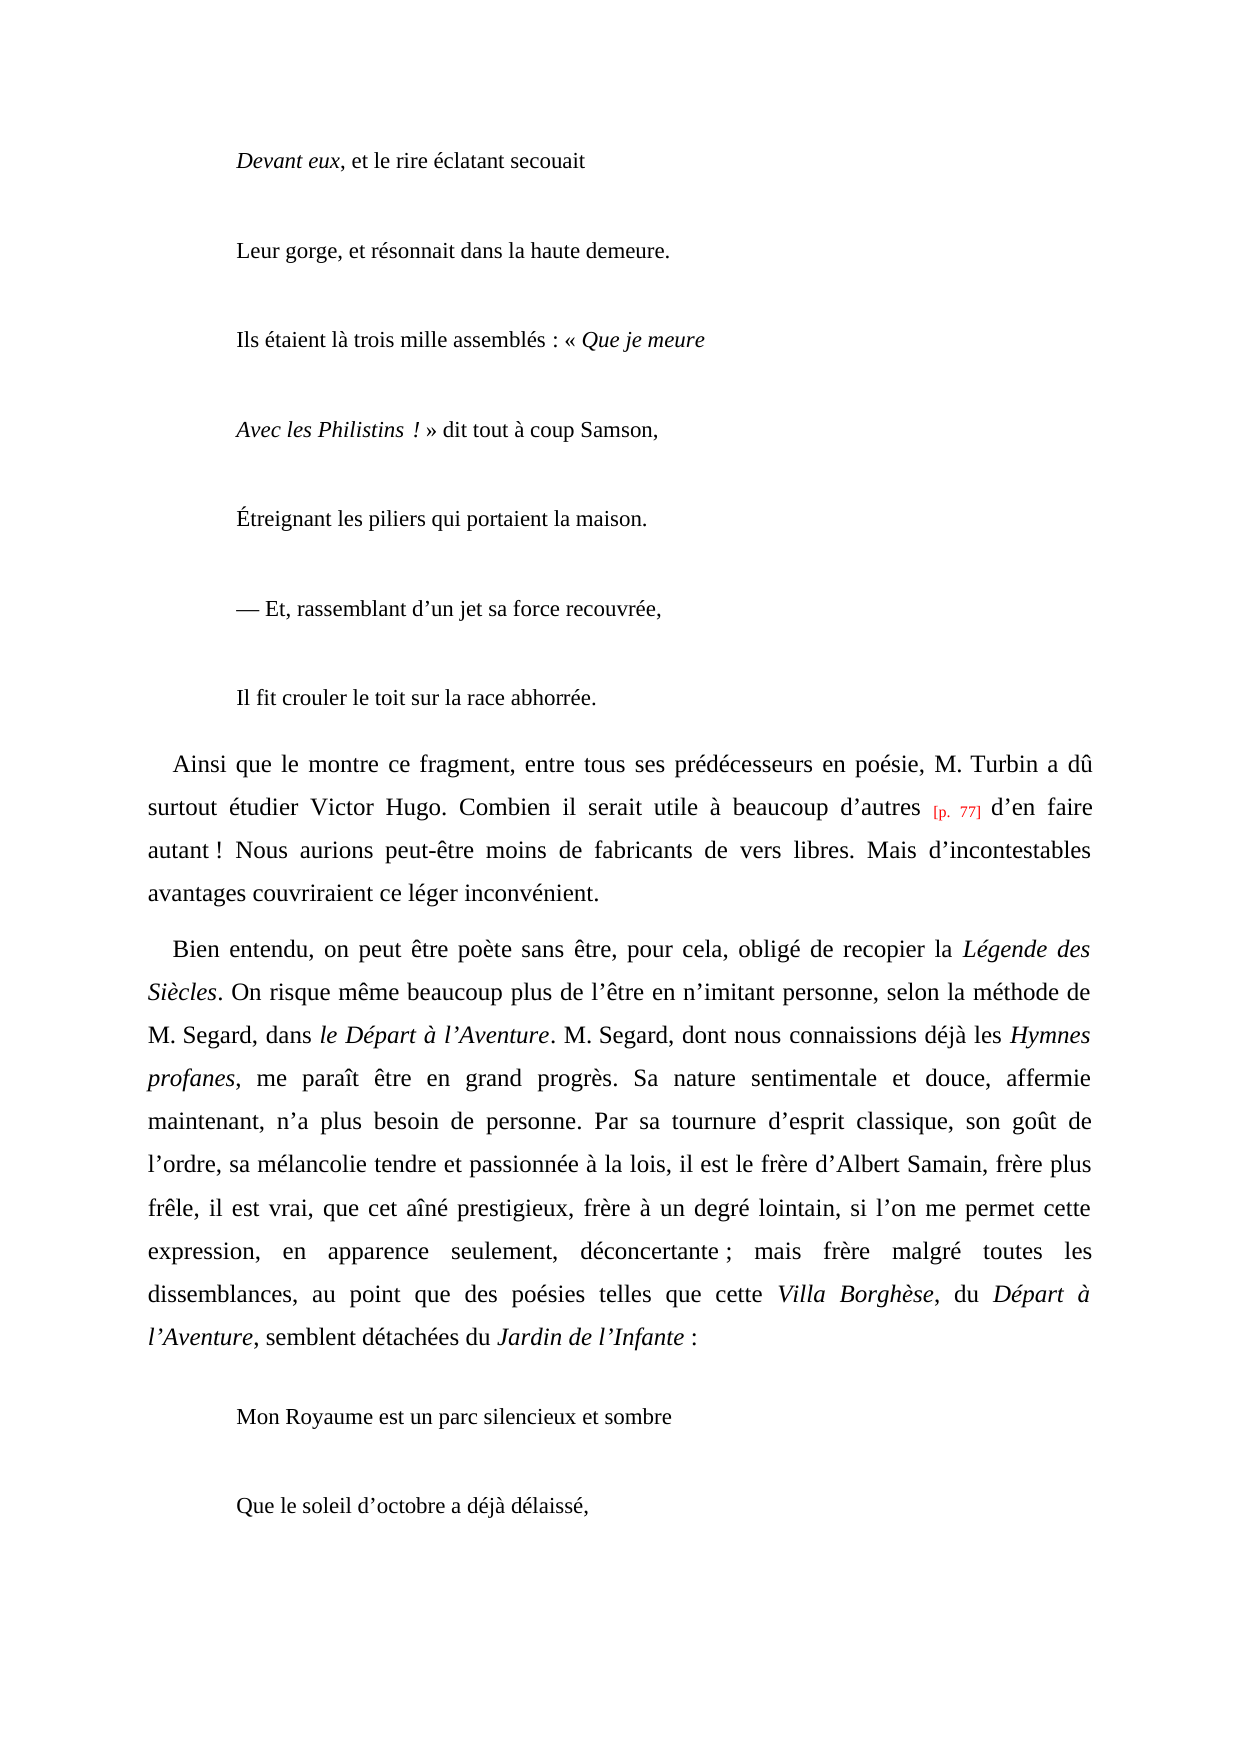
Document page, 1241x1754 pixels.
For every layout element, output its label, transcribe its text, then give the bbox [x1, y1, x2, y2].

text Bien entendu, on peut être poète sans être, pour cela, obligé de recopier la Légende des Siècles. On risque même beaucoup plus de l’être en n’imitant personne, selon la méthode de M. Segard, dans le Départ à l’Aventure. M. Segard, dont nous connaissions déjà les Hymnes profanes, me paraît être en grand progrès. Sa nature sentimentale et douce, affermie maintenant, n’a plus besoin de personne. Par sa tournure d’esprit classique, son goût de l’ordre, sa mélancolie tendre et passionnée à la lois, il est le frère d’Albert Samain, frère plus frêle, il est vrai, que cet aîné prestigieux, frère à un degré lointain, si l’on me permet cette expression, en apparence seulement, déconcertante ; mais frère malgré toutes les dissemblances, au point que des poésies telles que cette Villa Borghèse, du Départ à l’Aventure, semblent détachées du Jardin de l’Infante : [148, 934, 1093, 1351]
text Devant eux, et le rire éclatant secouait [236, 148, 1093, 174]
text Que le soleil d’octobre a déjà délaissé, [236, 1492, 1093, 1518]
text Mon Royaume est un parc silencieux et sombre [236, 1403, 1093, 1429]
text Leur gorge, et résonnait dans la haute demeure. [236, 237, 1093, 263]
text Ils étaient là trois mille assemblés : « Que je meure [236, 327, 1093, 353]
text Il fit crouler le toit sur la race abhorrée. [236, 684, 1093, 711]
text Avec les Philistins ! » dit tout à coup Samson, [236, 416, 1093, 442]
text Ainsi que le montre ce fragment, entre tous ses prédécesseurs en poésie, M. Turbin a dû surtout étudier Victor Hugo. Combien il serait utile à beaucoup d’autres [p. 77] d’en faire autant ! Nous aurions peut-être moins de fabricants de vers libres. Mais d’incontestables avantages couvriraient ce léger inconvénient. [148, 749, 1093, 907]
text Étreignant les piliers qui portaient la maison. [236, 506, 1093, 532]
text — Et, rassemblant d’un jet sa force recouvrée, [236, 595, 1093, 621]
